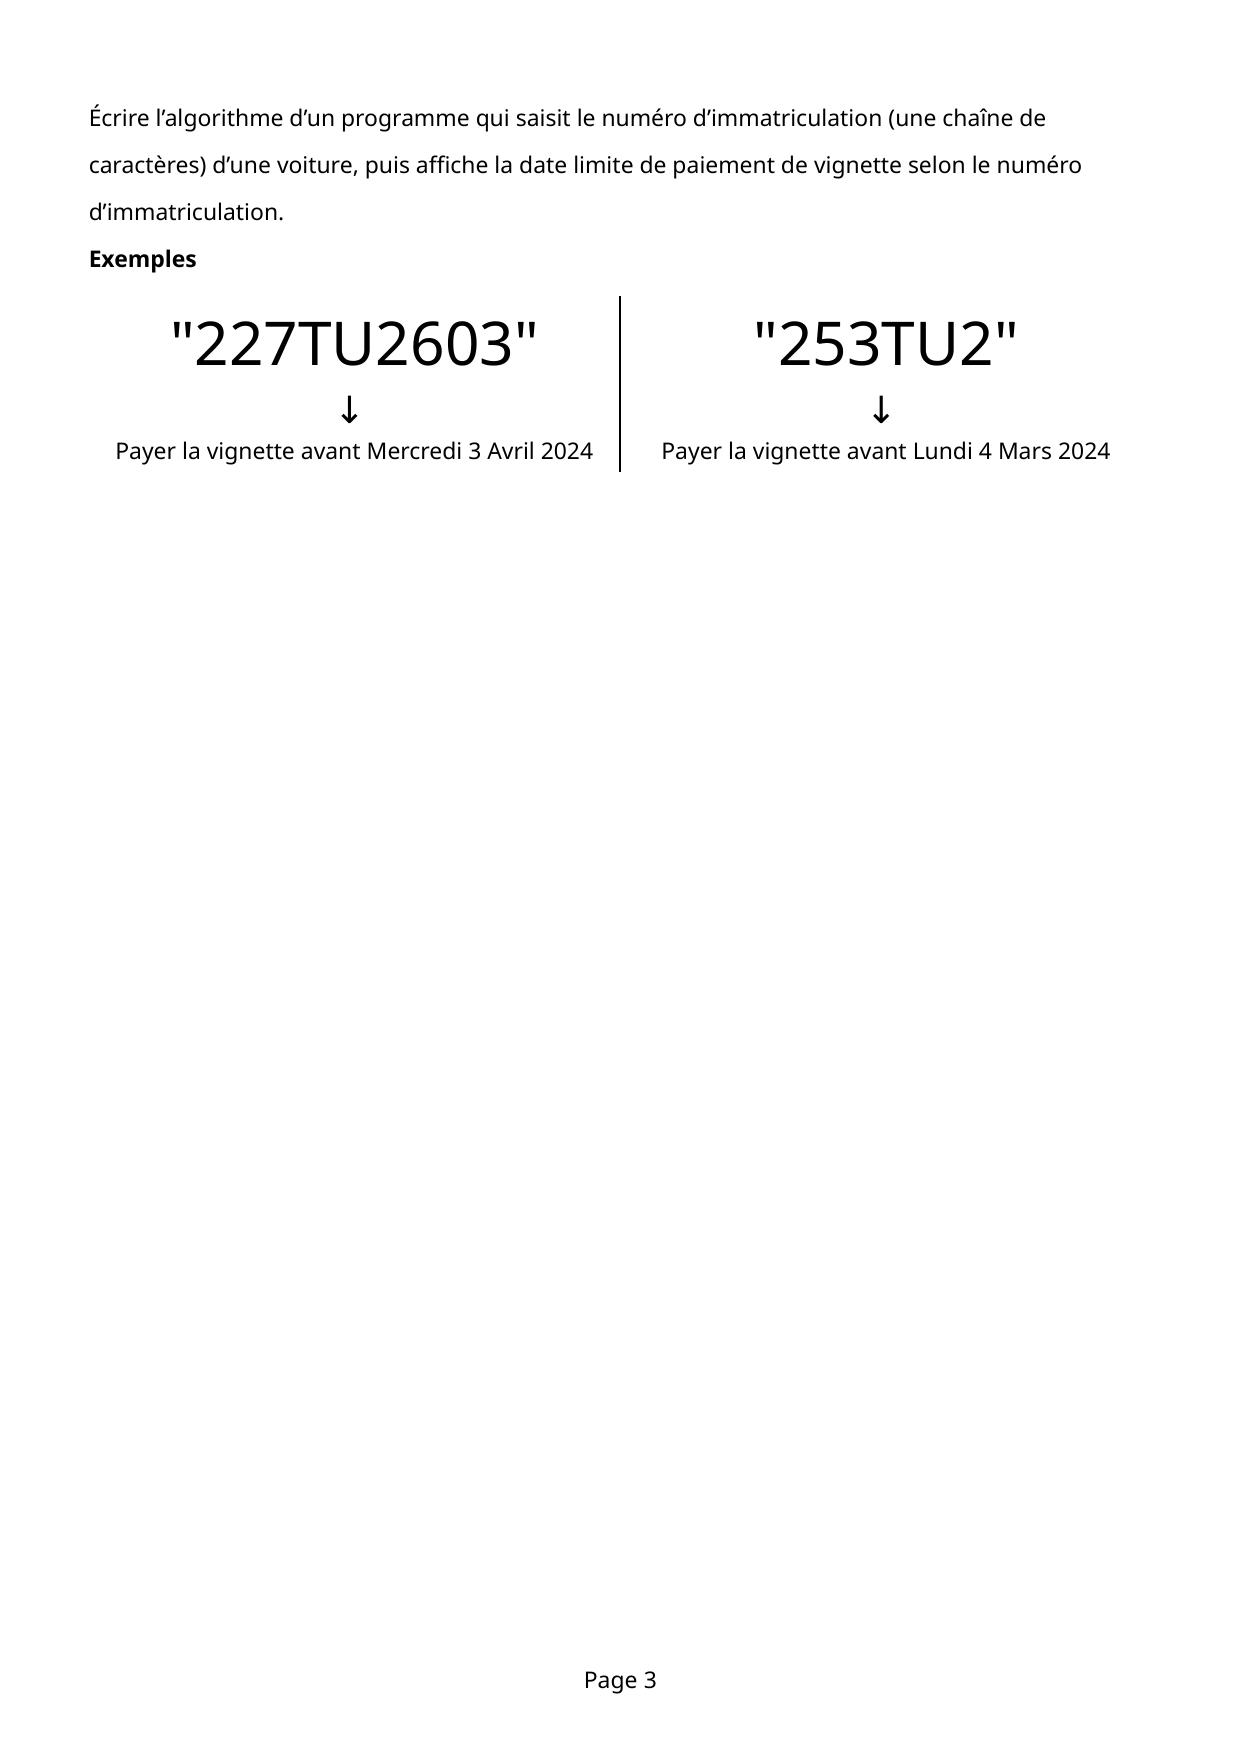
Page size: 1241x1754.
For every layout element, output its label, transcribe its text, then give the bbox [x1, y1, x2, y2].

text Écrire l’algorithme d’un programme qui saisit le numéro d’immatriculation (une chaîne de caractères) d’une voiture, puis affiche la date limite de paiement de vignette selon le numéro d’immatriculation. [88, 102, 1152, 227]
text Exemples [88, 243, 1152, 274]
table_header "227TU2603" ↓ Payer la vignette avant Mercredi 3 Avril 2024 [89, 296, 619, 472]
table_header "253TU2" ↓ Payer la vignette avant Lundi 4 Mars 2024 [621, 296, 1152, 472]
